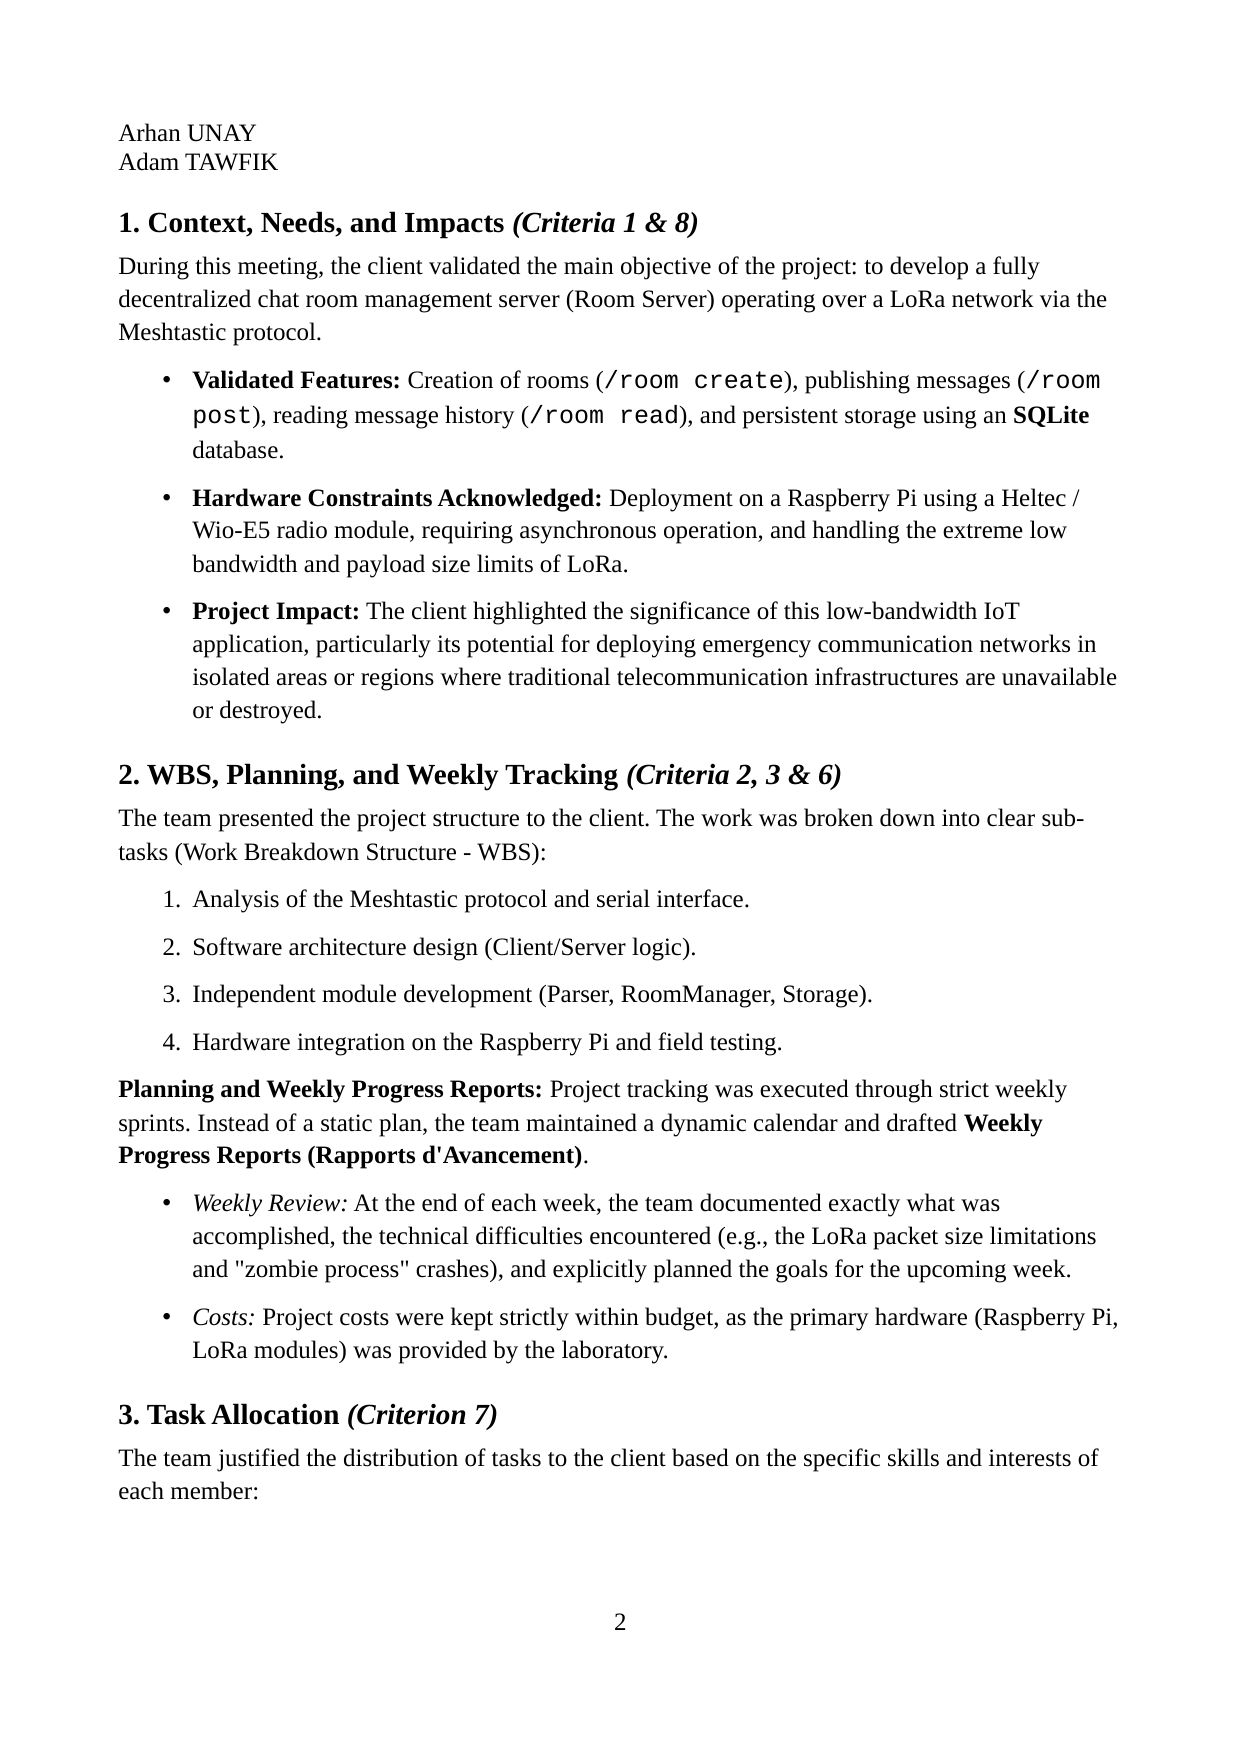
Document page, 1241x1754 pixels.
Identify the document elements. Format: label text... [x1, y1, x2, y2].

list Validated Features: Creation of rooms (/room create), publishing messages (/room post), reading message history (/room read), and persistent storage using an SQLite database. [162, 365, 1122, 464]
list Costs: Project costs were kept strictly within budget, as the primary hardware (Raspberry Pi, LoRa modules) was provided by the laboratory. [162, 1302, 1122, 1364]
list Project Impact: The client highlighted the significance of this low-bandwidth IoT application, particularly its potential for deploying emergency communication networks in isolated areas or regions where traditional telecommunication infrastructures are unavailable or destroyed. [162, 596, 1122, 724]
list Hardware integration on the Raspberry Pi and field testing. [162, 1027, 1122, 1056]
list Weekly Review: At the end of each week, the team documented exactly what was accomplished, the technical difficulties encountered (e.g., the LoRa packet size limitations and "zombie process" crashes), and explicitly planned the goals for the upcoming week. [162, 1188, 1122, 1283]
list Analysis of the Meshtastic protocol and serial interface. [162, 884, 1122, 913]
text The team justified the distribution of tasks to the client based on the specific skills and interests of each member: [118, 1443, 1122, 1505]
list Hardware Constraints Acknowledged: Deployment on a Raspberry Pi using a Heltec / Wio-E5 radio module, requiring asynchronous operation, and handling the extreme low bandwidth and payload size limits of LoRa. [162, 483, 1122, 577]
text Planning and Weekly Progress Reports: Project tracking was executed through strict weekly sprints. Instead of a static plan, the team maintained a dynamic calendar and drafted Weekly Progress Reports (Rapports d'Avancement). [118, 1074, 1122, 1169]
subtitle 3. Task Allocation (Criterion 7) [118, 1397, 1122, 1431]
subtitle 2. WBS, Planning, and Weekly Tracking (Criteria 2, 3 & 6) [118, 757, 1122, 791]
text The team presented the project structure to the client. The work was broken down into clear sub-tasks (Work Breakdown Structure - WBS): [118, 803, 1122, 865]
list Independent module development (Parser, RoomManager, Storage). [162, 979, 1122, 1008]
text During this meeting, the client validated the main objective of the project: to develop a fully decentralized chat room management server (Room Server) operating over a LoRa network via the Meshtastic protocol. [118, 251, 1122, 346]
list Software architecture design (Client/Server logic). [162, 932, 1122, 961]
subtitle 1. Context, Needs, and Impacts (Criteria 1 & 8) [118, 205, 1122, 239]
